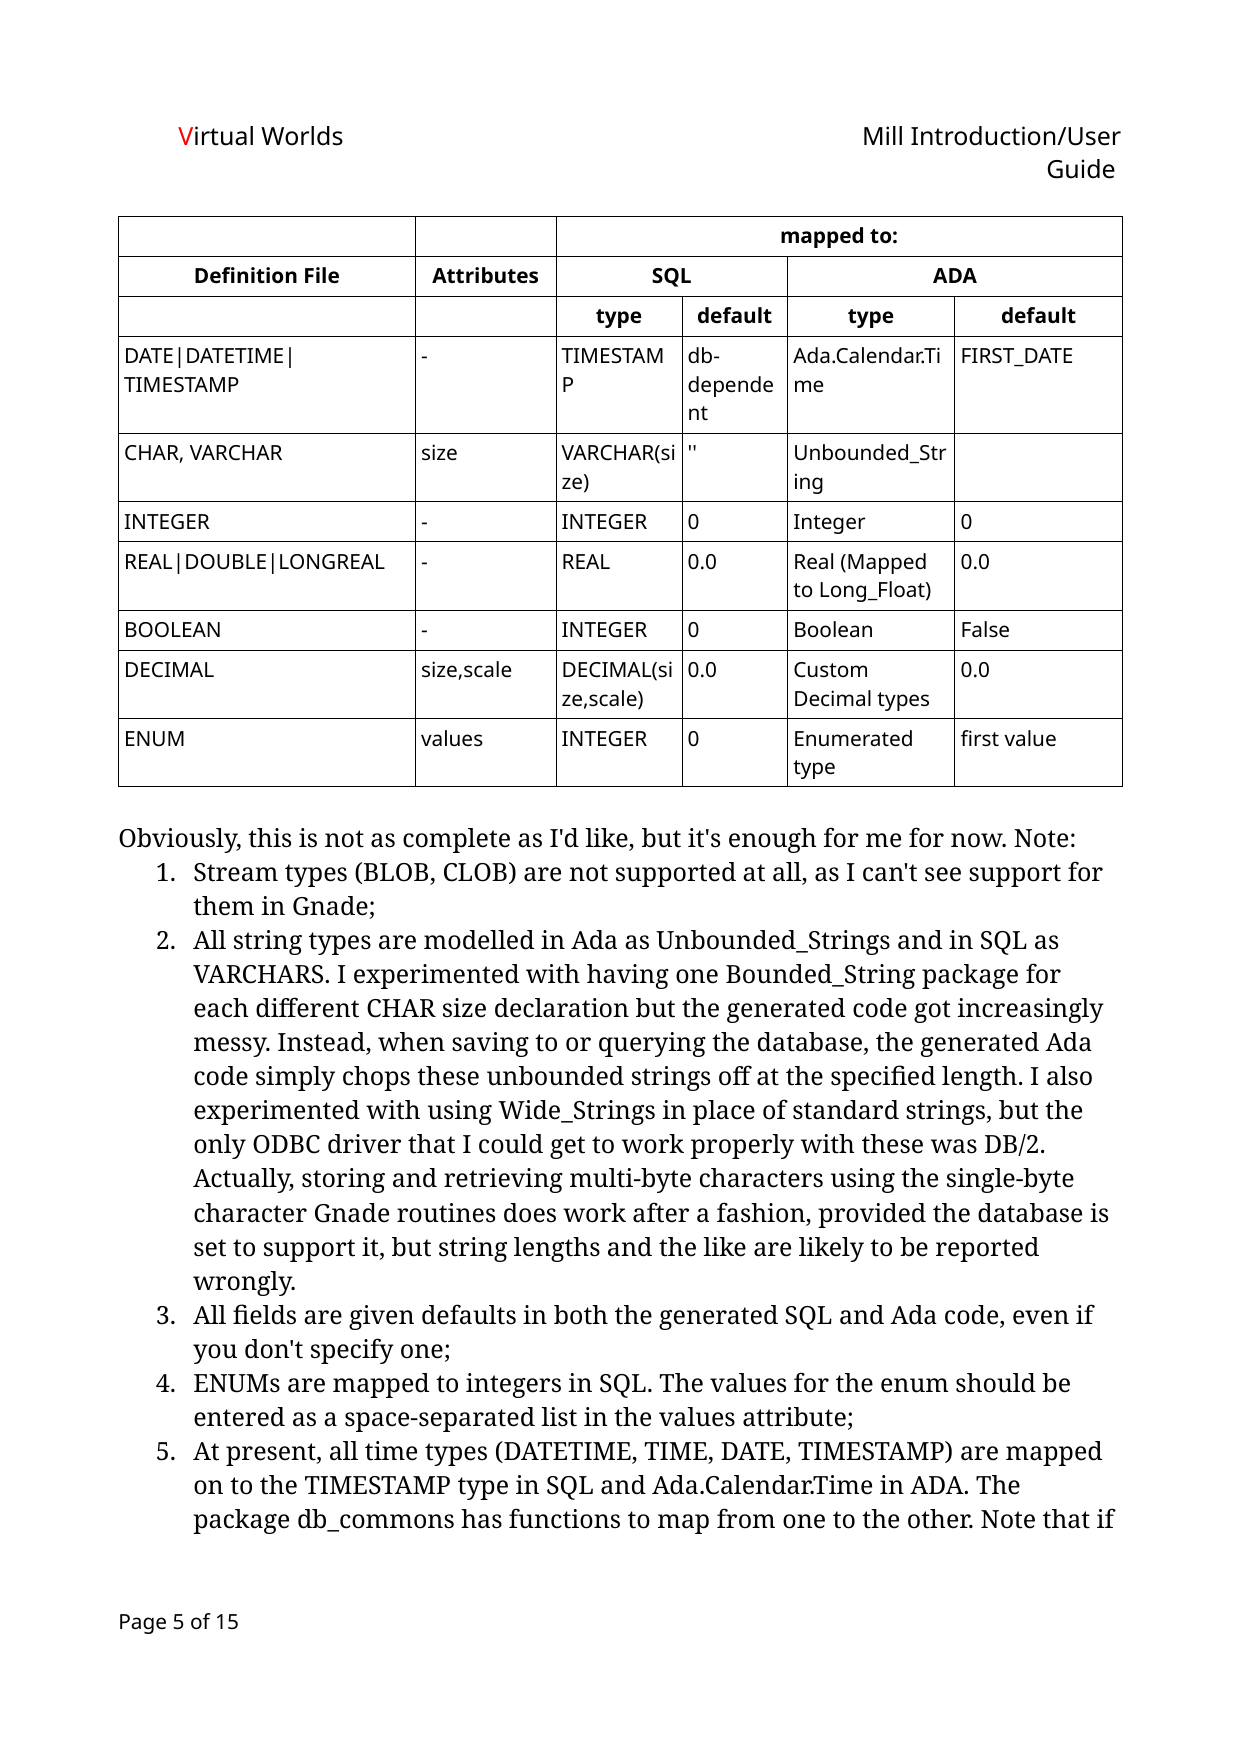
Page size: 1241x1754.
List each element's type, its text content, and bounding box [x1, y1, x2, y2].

table_cell Unbounded_String [788, 434, 954, 501]
table_cell INTEGER [557, 502, 682, 541]
list At present, all time types (DATETIME, TIME, DATE, TIMESTAMP) are mapped on to the TIMESTAMP type in SQL and Ada.Calendar.Time in ADA. The package db_commons has functions to map from one to the other. Note that if [156, 1434, 1122, 1536]
table_cell DATE|DATETIME|TIMESTAMP [119, 337, 415, 433]
table_cell - [416, 611, 556, 649]
table_cell [955, 434, 1122, 501]
table_cell TIMESTAMP [557, 337, 682, 433]
table_cell [119, 297, 415, 336]
table_header [416, 217, 556, 256]
table_cell type [557, 297, 682, 336]
table_cell Enumerated type [788, 719, 954, 786]
table_cell INTEGER [557, 611, 682, 649]
table_cell Definition File [119, 257, 415, 296]
table_cell type [788, 297, 954, 336]
table_cell VARCHAR(size) [557, 434, 682, 501]
table_cell 0.0 [683, 651, 787, 718]
table_cell BOOLEAN [119, 611, 415, 649]
table_cell 0 [683, 611, 787, 649]
table_cell 0.0 [955, 651, 1122, 718]
table_cell Ada.Calendar.Time [788, 337, 954, 433]
table_cell db-dependent [683, 337, 787, 433]
text Obviously, this is not as complete as I'd like, but it's enough for me for now. Note: [118, 821, 1122, 854]
table_header [119, 217, 415, 256]
table_cell INTEGER [119, 502, 415, 541]
table_cell size [416, 434, 556, 501]
table_cell [416, 297, 556, 336]
table_cell 0 [955, 502, 1122, 541]
table_cell default [683, 297, 787, 336]
table_header mapped to: [557, 217, 1122, 256]
table_cell Attributes [416, 257, 556, 296]
table_cell DECIMAL(size,scale) [557, 651, 682, 718]
table_cell 0.0 [683, 542, 787, 609]
table_cell 0 [683, 502, 787, 541]
table_cell default [955, 297, 1122, 336]
table_cell SQL [557, 257, 787, 296]
table_cell Custom Decimal types [788, 651, 954, 718]
table_cell REAL|DOUBLE|LONGREAL [119, 542, 415, 609]
table_cell - [416, 502, 556, 541]
list ENUMs are mapped to integers in SQL. The values for the enum should be entered as a space-separated list in the values attribute; [156, 1366, 1122, 1434]
table_cell ADA [788, 257, 1122, 296]
table_cell Integer [788, 502, 954, 541]
table_cell Boolean [788, 611, 954, 649]
table_cell - [416, 337, 556, 433]
table_cell CHAR, VARCHAR [119, 434, 415, 501]
table_cell FIRST_DATE [955, 337, 1122, 433]
table_cell 0 [683, 719, 787, 786]
table_cell False [955, 611, 1122, 649]
table_cell Real (Mapped to Long_Float) [788, 542, 954, 609]
table_cell ENUM [119, 719, 415, 786]
table_cell DECIMAL [119, 651, 415, 718]
table_cell first value [955, 719, 1122, 786]
table_cell 0.0 [955, 542, 1122, 609]
table_cell INTEGER [557, 719, 682, 786]
list Stream types (BLOB, CLOB) are not supported at all, as I can't see support for them in Gnade; [156, 854, 1122, 923]
table_cell - [416, 542, 556, 609]
table_cell REAL [557, 542, 682, 609]
table_cell values [416, 719, 556, 786]
list All fields are given defaults in both the generated SQL and Ada code, even if you don't specify one; [156, 1297, 1122, 1366]
table_cell size,scale [416, 651, 556, 718]
table_cell '' [683, 434, 787, 501]
list All string types are modelled in Ada as Unbounded_Strings and in SQL as VARCHARS. I experimented with having one Bounded_String package for each different CHAR size declaration but the generated code got increasingly messy. Instead, when saving to or querying the database, the generated Ada code simply chops these unbounded strings off at the specified length. I also experimented with using Wide_Strings in place of standard strings, but the only ODBC driver that I could get to work properly with these was DB/2. Actually, storing and retrieving multi-byte characters using the single-byte character Gnade routines does work after a fashion, provided the database is set to support it, but string lengths and the like are likely to be reported wrongly. [156, 923, 1122, 1297]
